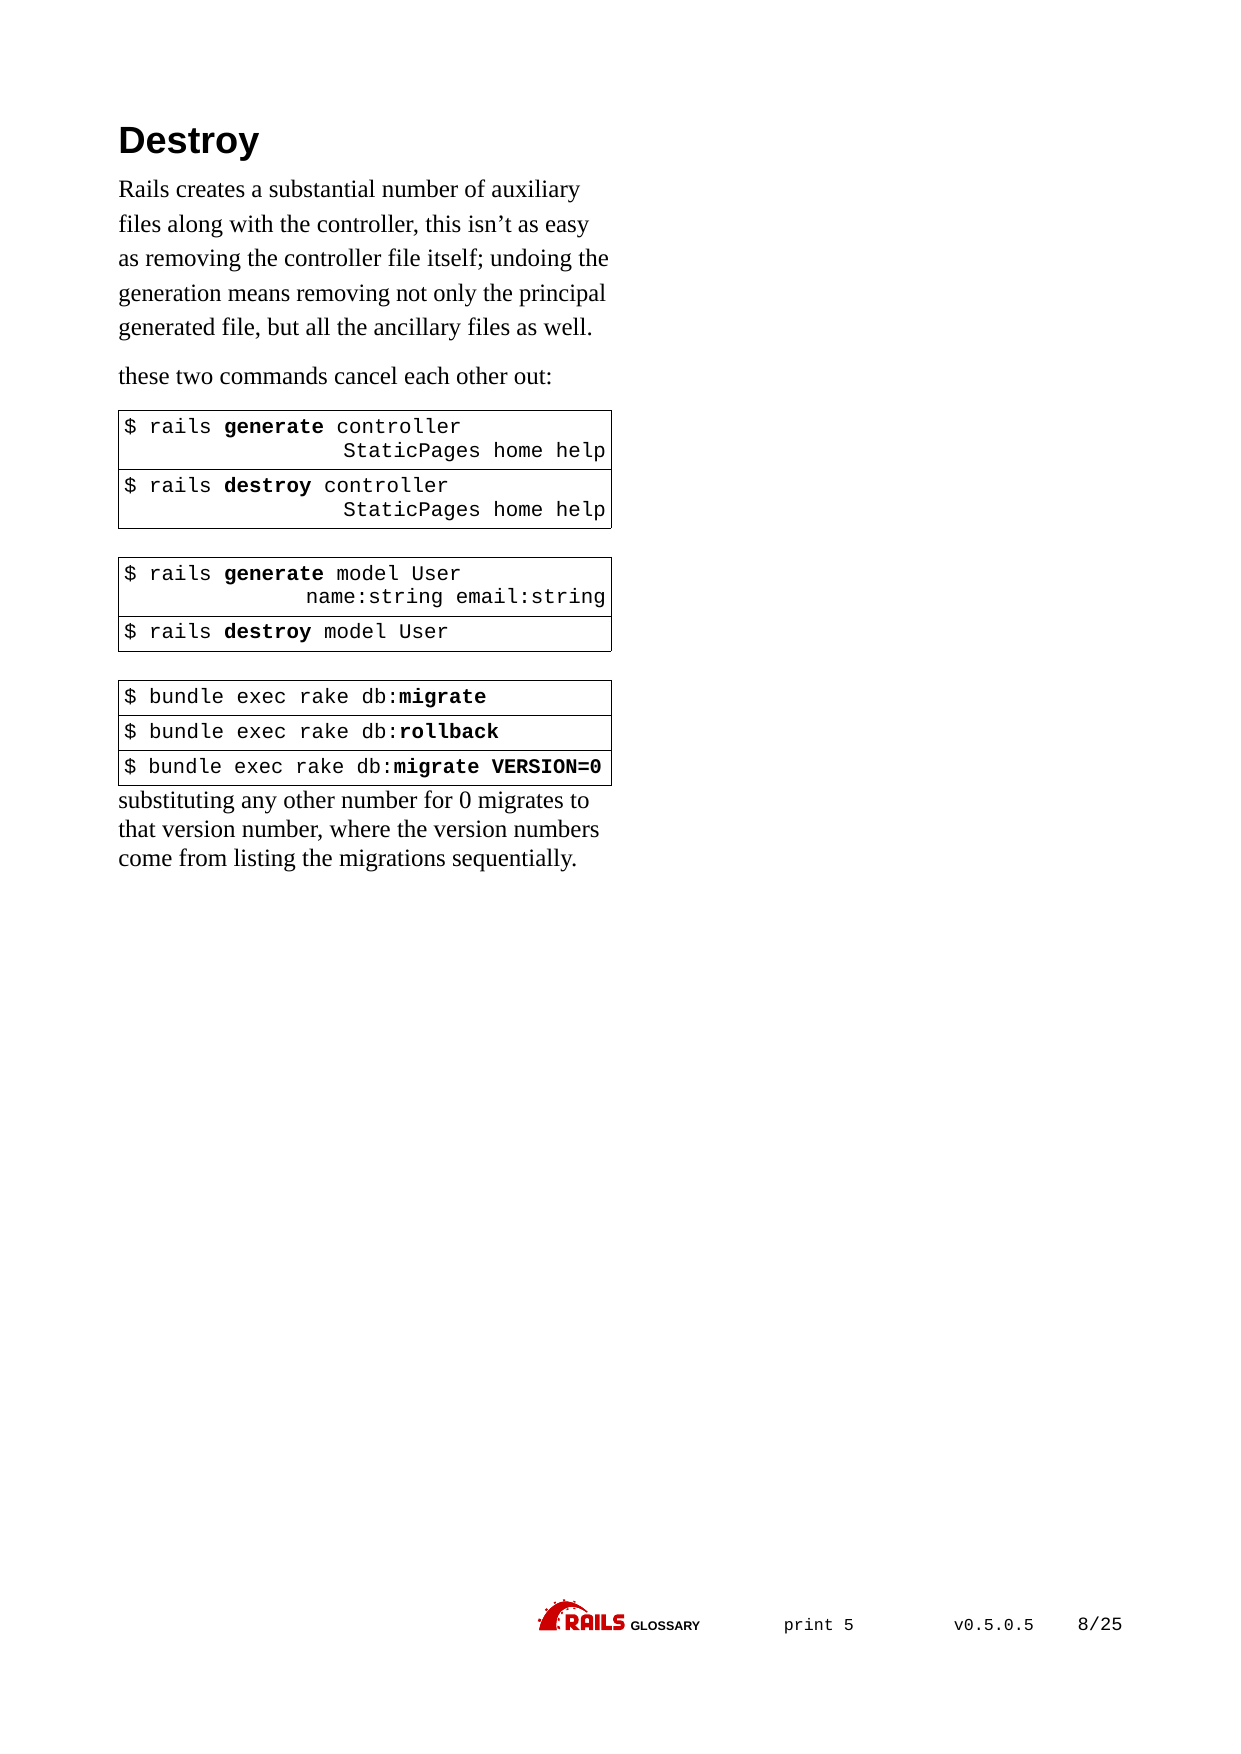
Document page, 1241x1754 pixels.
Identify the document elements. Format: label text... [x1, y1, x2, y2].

text substituting any other number for 0 migrates to that version number, where the version numbers come from listing the migrations sequentially. [118, 786, 611, 872]
table_cell $ bundle exec rake db:rollback [119, 716, 611, 750]
table_header $ rails generate model User name:string email:string [119, 558, 611, 616]
text these two commands cancel each other out: [118, 361, 611, 390]
table_header $ bundle exec rake db:migrate [119, 681, 611, 715]
table_cell $ rails destroy controller StaticPages home help [119, 470, 611, 528]
table_cell $ rails destroy model User [119, 617, 611, 651]
table_cell $ bundle exec rake db:migrate VERSION=0 [119, 751, 611, 785]
subtitle Destroy [118, 118, 611, 162]
table_header $ rails generate controller StaticPages home help [119, 411, 611, 469]
text Rails creates a substantial number of auxiliary files along with the controller, this isn’t as easy as removing the controller file itself; undoing the generation means removing not only the principal generated file, but all the ancillary files as well. [118, 174, 611, 341]
